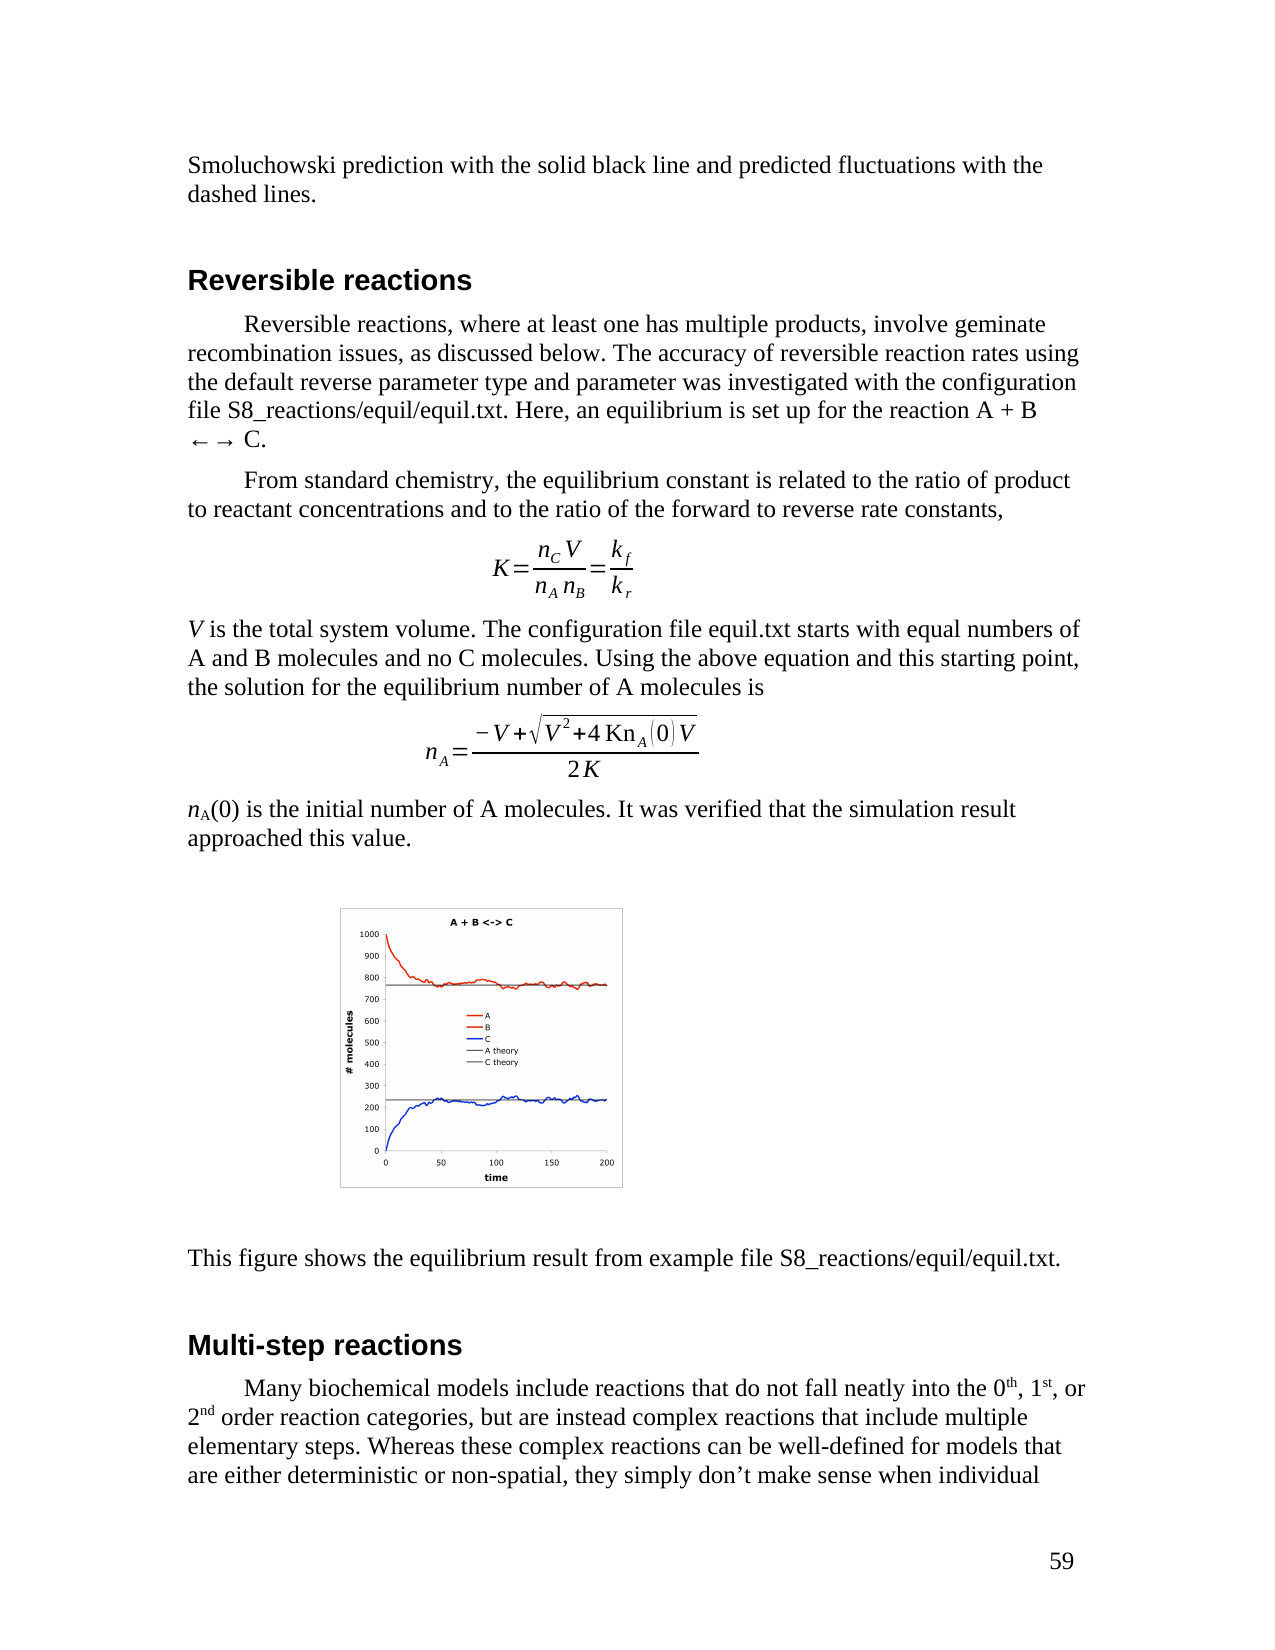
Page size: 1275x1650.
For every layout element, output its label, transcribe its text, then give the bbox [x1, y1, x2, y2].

text nA(0) is the initial number of A molecules. It was verified that the simulation result approached this value. [187, 794, 1087, 852]
text Reversible reactions, where at least one has multiple products, involve geminate recombination issues, as discussed below. The accuracy of reversible reaction rates using the default reverse parameter type and parameter was investigated with the configuration file S8_reactions/equil/equil.txt. Here, an equilibrium is set up for the reaction A + B ←→ C. [187, 309, 1087, 453]
text This figure shows the equilibrium result from example file S8_reactions/equil/equil.txt. [187, 1243, 1087, 1272]
text V is the total system volume. The configuration file equil.txt starts with equal numbers of A and B molecules and no C molecules. Using the above equation and this starting point, the solution for the equilibrium number of A molecules is [187, 614, 1087, 701]
text Many biochemical models include reactions that do not fall neatly into the 0th, 1st, or 2nd order reaction categories, but are instead complex reactions that include multiple elementary steps. Whereas these complex reactions can be well-defined for models that are either deterministic or non-spatial, they simply don’t make sense when individual [187, 1373, 1087, 1488]
text Smoluchowski prediction with the solid black line and predicted fluctuations with the dashed lines. [187, 150, 1087, 207]
subtitle Multi-step reactions [187, 1327, 1087, 1361]
subtitle Reversible reactions [187, 263, 1087, 297]
text From standard chemistry, the equilibrium constant is related to the ratio of product to reactant concentrations and to the ratio of the forward to reverse rate constants, [187, 466, 1087, 523]
